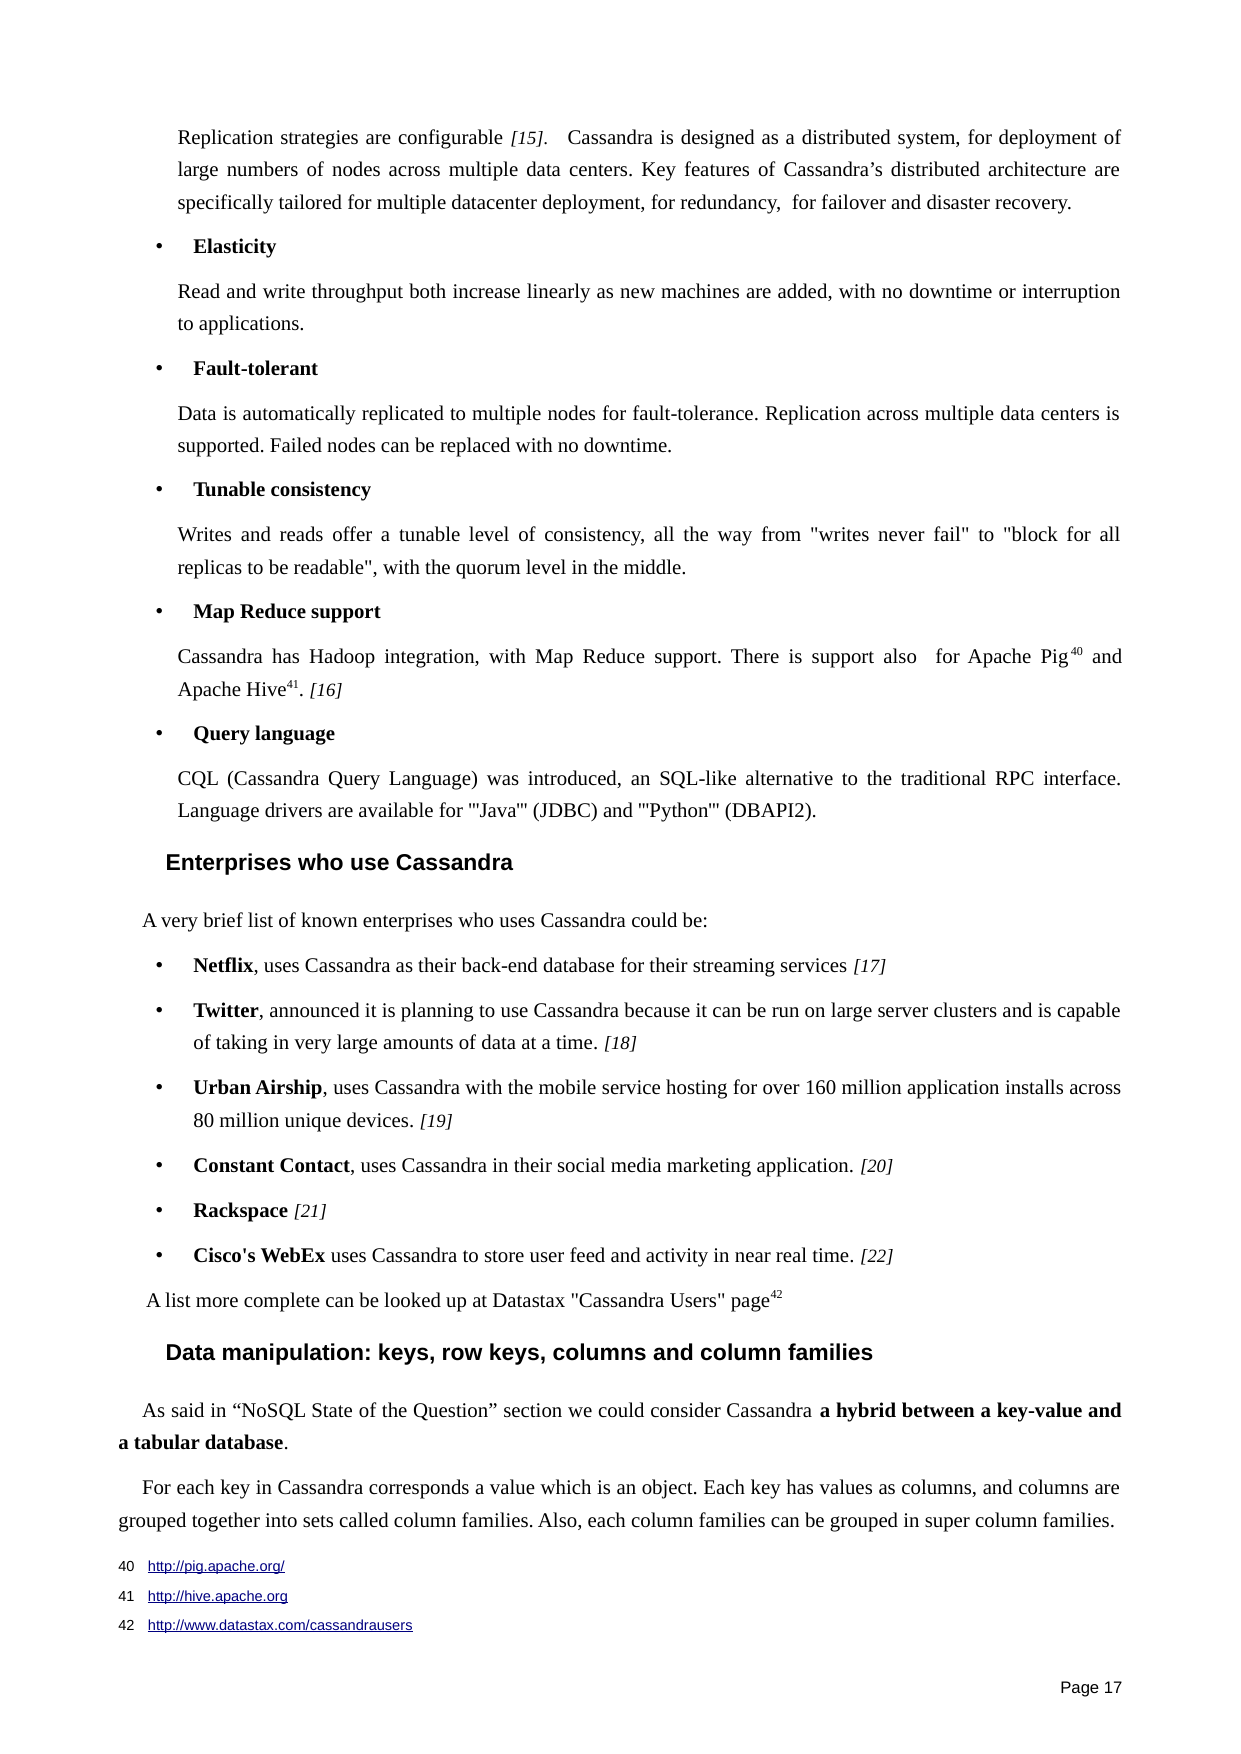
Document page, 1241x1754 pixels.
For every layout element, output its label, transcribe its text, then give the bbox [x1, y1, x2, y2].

list Rackspace [21] [156, 1191, 1122, 1224]
text Cassandra has Hadoop integration, with Map Reduce support. There is support also for Apache Pig and Apache Hive. [16] [177, 638, 1122, 703]
text Data is automatically replicated to multiple nodes for fault-tolerance. Replication across multiple data centers is supported. Failed nodes can be replaced with no downtime. [177, 394, 1122, 459]
list Constant Contact, uses Cassandra in their social media marketing application. [20] [156, 1146, 1122, 1179]
text http://hive.apache.org [118, 1577, 1122, 1607]
subtitle Enterprises who use Cassandra [165, 849, 1122, 876]
text Writes and reads offer a tunable level of consistency, all the way from "writes never fail" to "block for all replicas to be readable", with the quorum level in the middle. [177, 516, 1122, 581]
text http://pig.apache.org/ [118, 1548, 1122, 1577]
list Query language [156, 714, 1122, 747]
list Fault-tolerant [156, 349, 1122, 382]
list Map Reduce support [156, 593, 1122, 625]
list Twitter, announced it is planning to use Cassandra because it can be run on large server clusters and is capable of taking in very large amounts of data at a time. [18] [156, 991, 1122, 1056]
list Elasticity [156, 227, 1122, 260]
text For each key in Cassandra corresponds a value which is an object. Each key has values as columns, and columns are grouped together into sets called column families. Also, each column families can be grouped in super column families. [118, 1468, 1122, 1533]
list Cisco's WebEx uses Cassandra to store user feed and activity in near real time. [22] [156, 1236, 1122, 1269]
text As said in “NoSQL State of the Question” section we could consider Cassandra a hybrid between a key-value and a tabular database. [118, 1391, 1122, 1456]
text Replication strategies are configurable [15]. Cassandra is designed as a distributed system, for deployment of large numbers of nodes across multiple data centers. Key features of Cassandra’s distributed architecture are specifically tailored for multiple datacenter deployment, for redundancy, for failover and disaster recovery. [177, 118, 1122, 216]
text A list more complete can be looked up at Datastax "Cassandra Users" page [118, 1281, 1122, 1314]
list Netflix, uses Cassandra as their back-end database for their streaming services [17] [156, 946, 1122, 979]
text http://www.datastax.com/cassandrausers [118, 1607, 1122, 1636]
text Read and write throughput both increase linearly as new machines are added, with no downtime or interruption to applications. [177, 272, 1122, 337]
text CQL (Cassandra Query Language) was introduced, an SQL-like alternative to the traditional RPC interface. Language drivers are available for '''Java''' (JDBC) and '''Python''' (DBAPI2). [177, 759, 1122, 824]
list Urban Airship, uses Cassandra with the mobile service hosting for over 160 million application installs across 80 million unique devices. [19] [156, 1069, 1122, 1134]
text A very brief list of known enterprises who uses Cassandra could be: [118, 901, 1122, 934]
list Tunable consistency [156, 471, 1122, 503]
subtitle Data manipulation: keys, row keys, columns and column families [165, 1339, 1122, 1366]
